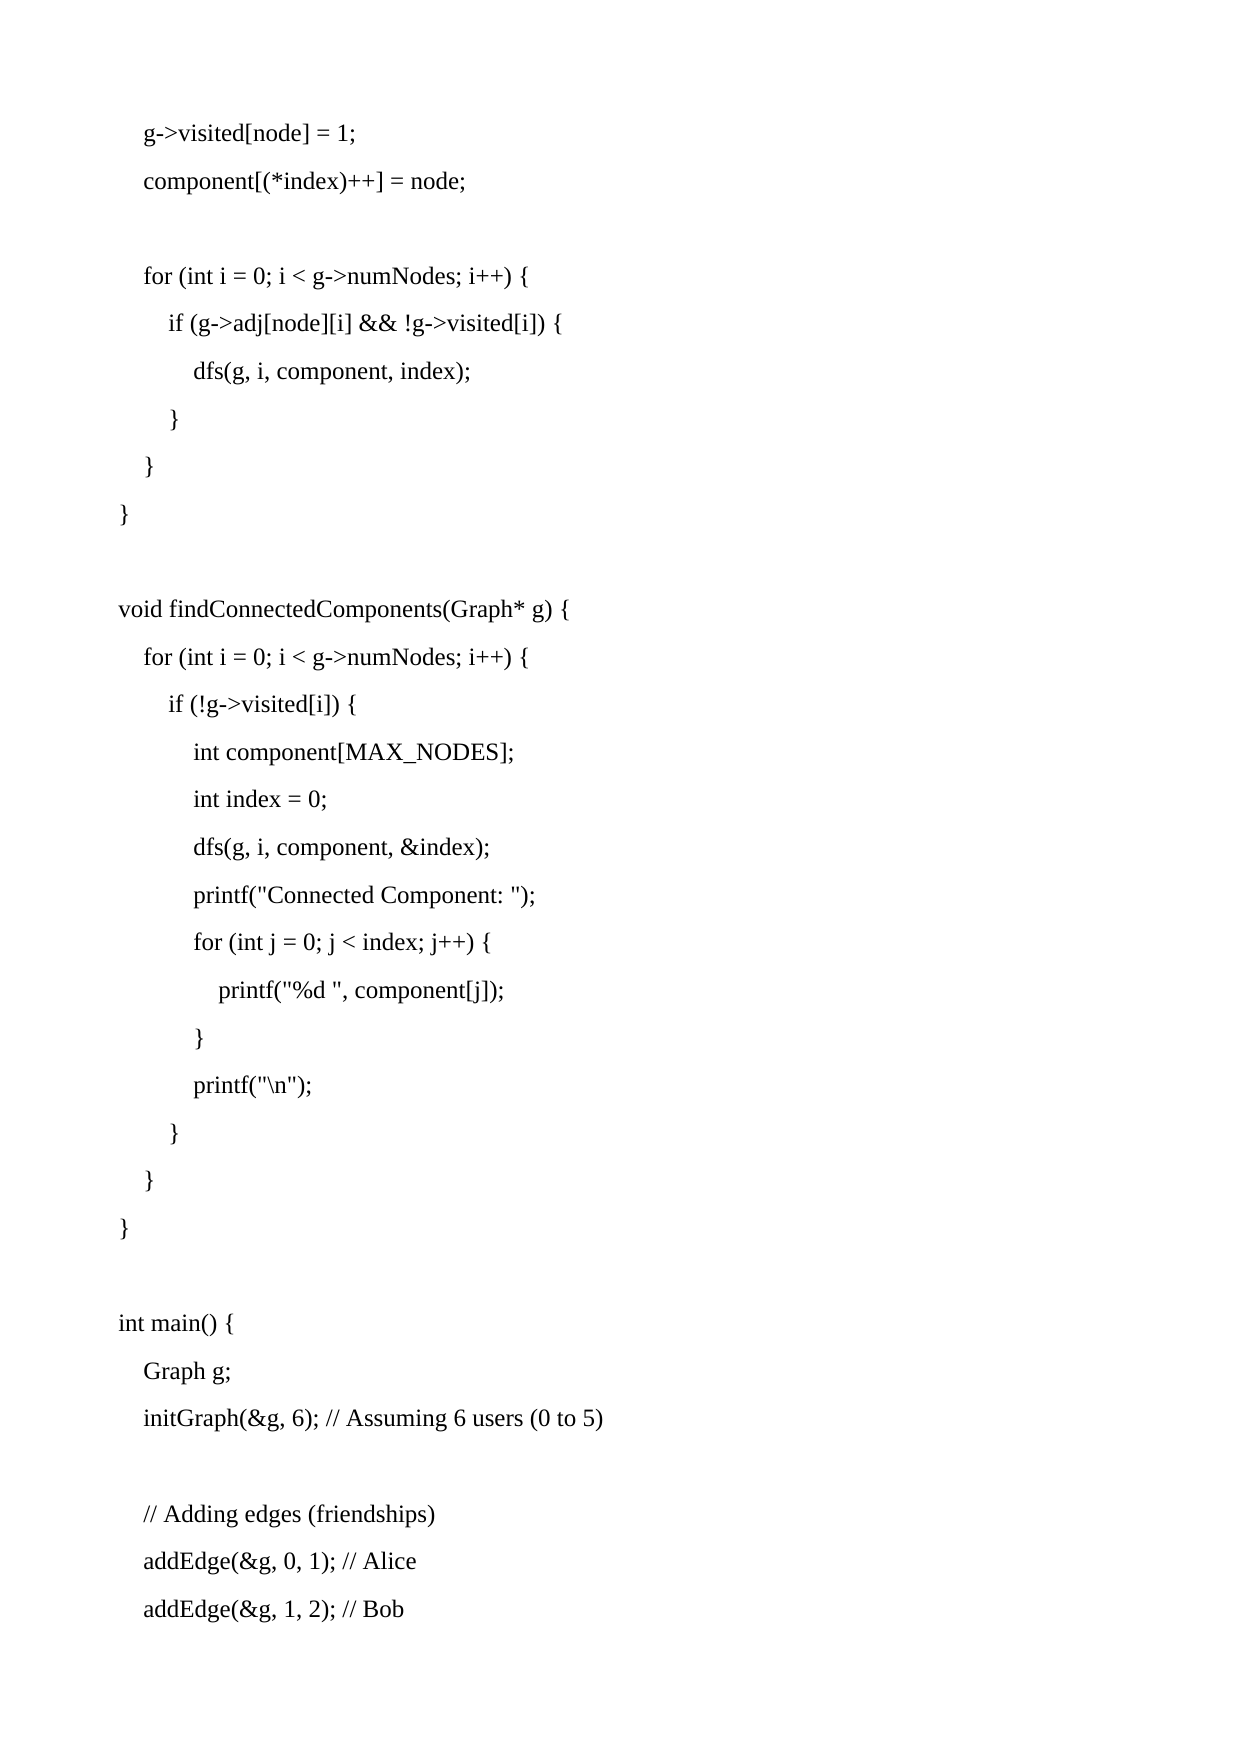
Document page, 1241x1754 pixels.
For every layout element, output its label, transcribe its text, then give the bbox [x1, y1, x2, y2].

text addEdge(&g, 0, 1); // Alice [118, 1546, 1122, 1575]
text } [118, 1023, 1122, 1051]
text component[(*index)++] = node; [118, 166, 1122, 194]
text int main() { [118, 1308, 1122, 1337]
text for (int i = 0; i < g->numNodes; i++) { [118, 642, 1122, 671]
text g->visited[node] = 1; [118, 118, 1122, 147]
text if (!g->visited[i]) { [118, 689, 1122, 718]
text int index = 0; [118, 784, 1122, 813]
text printf("Connected Component: "); [118, 880, 1122, 908]
text printf("\n"); [118, 1070, 1122, 1099]
text } [118, 1213, 1122, 1242]
text } [118, 404, 1122, 432]
text dfs(g, i, component, &index); [118, 832, 1122, 861]
text } [118, 1165, 1122, 1194]
text printf("%d ", component[j]); [118, 975, 1122, 1004]
text } [118, 499, 1122, 528]
text dfs(g, i, component, index); [118, 356, 1122, 385]
text for (int i = 0; i < g->numNodes; i++) { [118, 261, 1122, 290]
text initGraph(&g, 6); // Assuming 6 users (0 to 5) [118, 1403, 1122, 1432]
text if (g->adj[node][i] && !g->visited[i]) { [118, 308, 1122, 337]
text for (int j = 0; j < index; j++) { [118, 927, 1122, 956]
text } [118, 451, 1122, 480]
text int component[MAX_NODES]; [118, 737, 1122, 766]
text } [118, 1118, 1122, 1147]
text void findConnectedComponents(Graph* g) { [118, 594, 1122, 623]
text // Adding edges (friendships) [118, 1499, 1122, 1527]
text Graph g; [118, 1356, 1122, 1384]
text addEdge(&g, 1, 2); // Bob [118, 1594, 1122, 1623]
